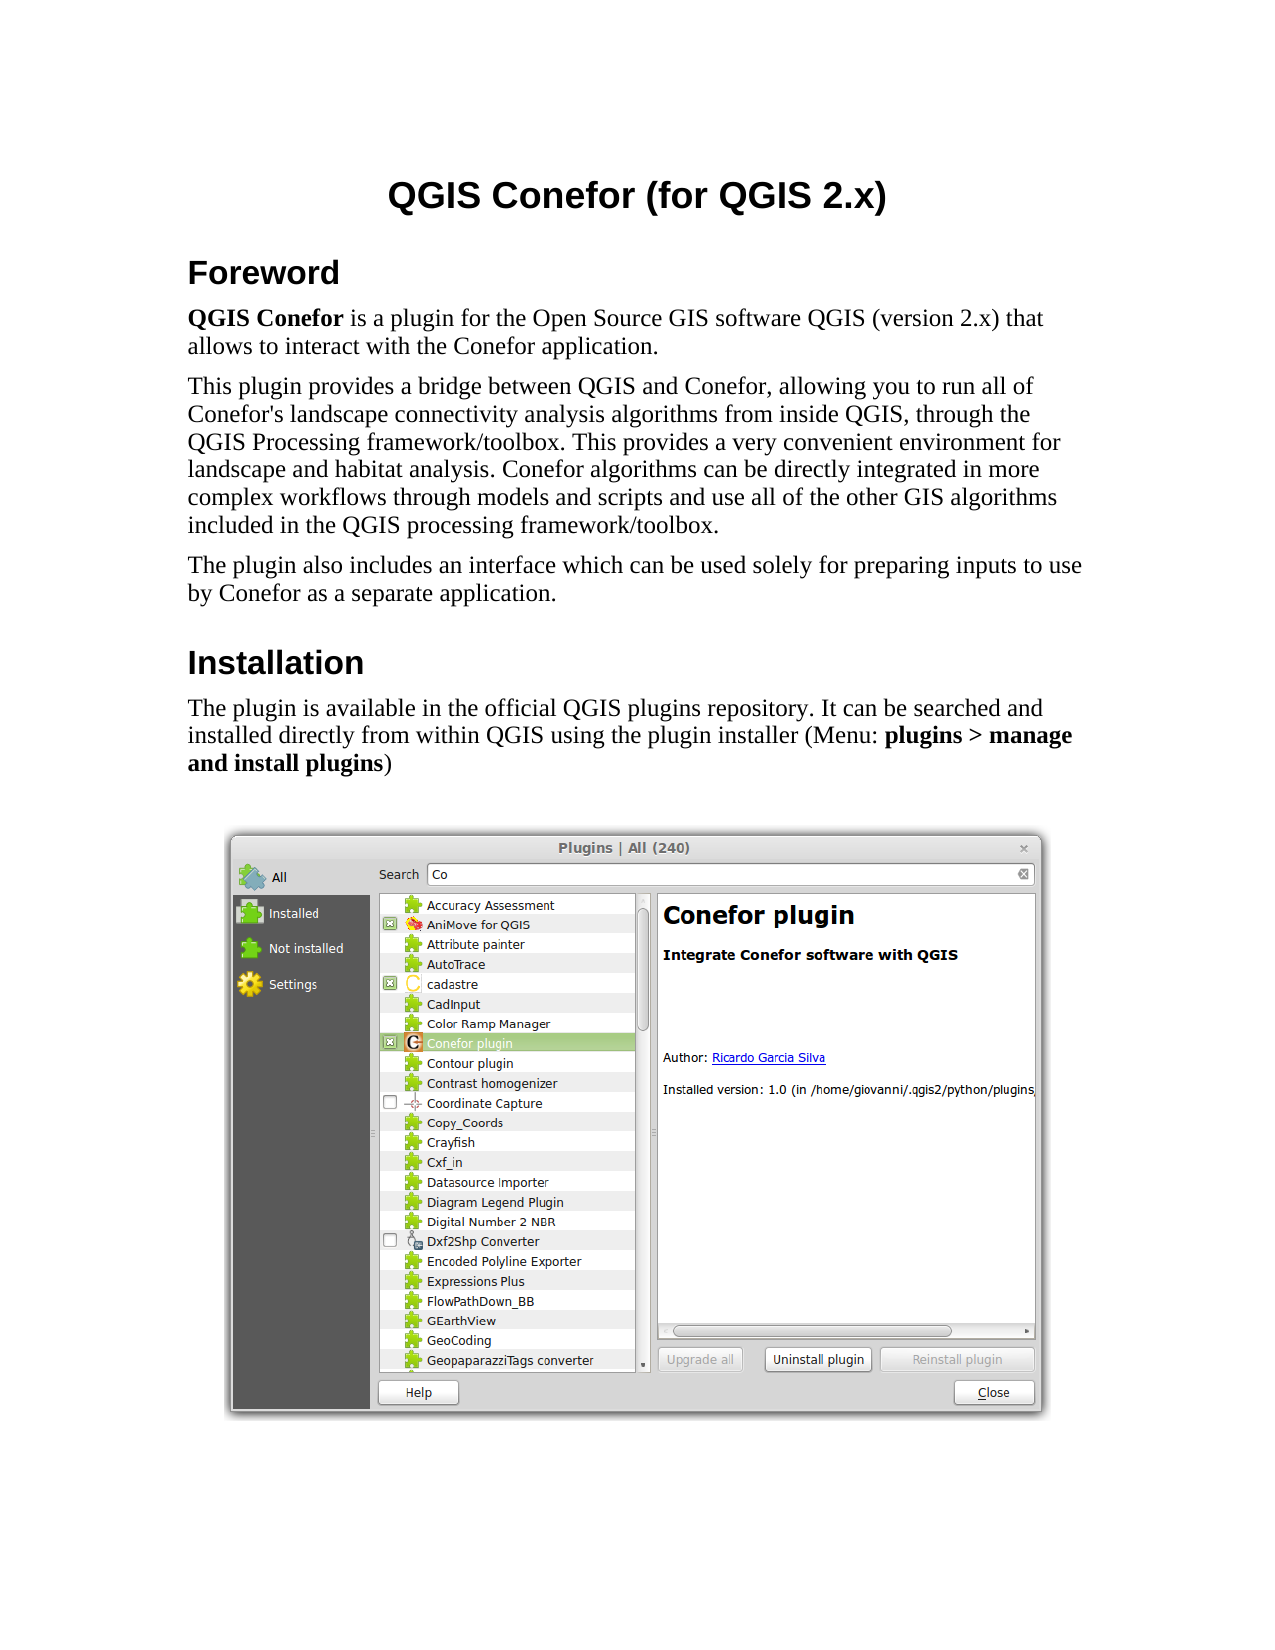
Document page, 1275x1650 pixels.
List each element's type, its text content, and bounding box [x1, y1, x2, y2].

text QGIS Conefor is a plugin for the Open Source GIS software QGIS (version 2.x) that allows to interact with the Conefor application. [187, 304, 1087, 360]
text The plugin also includes an interface which can be used solely for preparing inputs to use by Conefor as a separate application. [187, 551, 1087, 606]
text The plugin is available in the official QGIS plugins repository. It can be searched and installed directly from within QGIS using the plugin installer (Menu: plugins > manage and install plugins) [187, 694, 1087, 777]
title QGIS Conefor (for QGIS 2.x) [187, 175, 1087, 217]
text This plugin provides a bridge between QGIS and Conefor, allowing you to run all of Conefor's landscape connectivity analysis algorithms from inside QGIS, through the QGIS Processing framework/toolbox. This provides a very convenient environment for landscape and habitat analysis. Conefor algorithms can be directly integrated in more complex workflows through models and scripts and use all of the other GIS algorithms included in the QGIS processing framework/toolbox. [187, 372, 1087, 538]
subtitle Foreword [187, 254, 1087, 292]
subtitle Installation [187, 644, 1087, 681]
picture [224, 825, 1051, 1421]
